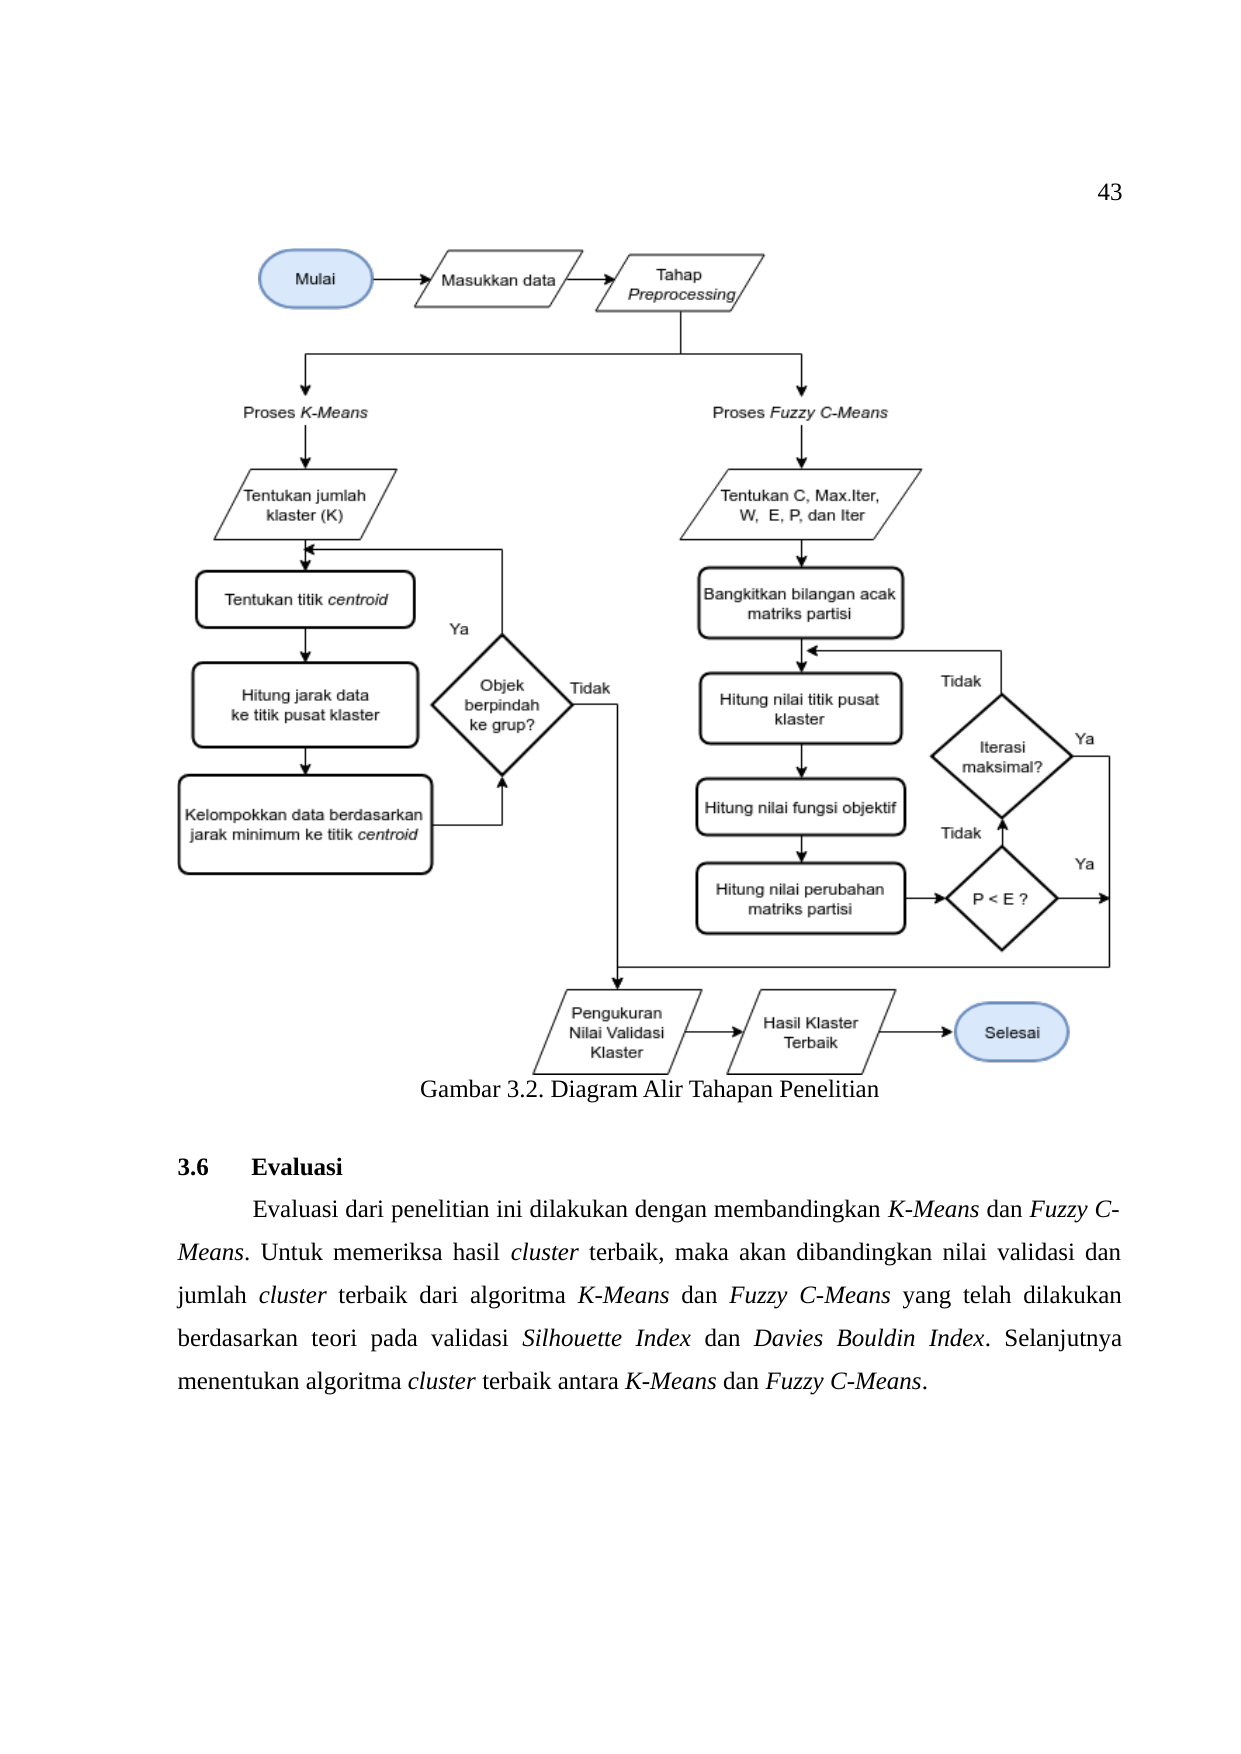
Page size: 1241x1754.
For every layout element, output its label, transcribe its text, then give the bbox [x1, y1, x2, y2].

picture [177, 248, 1123, 1075]
subtitle Evaluasi [177, 1152, 1122, 1181]
text Gambar 3.2. Diagram Alir Tahapan Penelitian [177, 1075, 1122, 1103]
text Evaluasi dari penelitian ini dilakukan dengan membandingkan K-Means dan Fuzzy C-Means. Untuk memeriksa hasil cluster terbaik, maka akan dibandingkan nilai validasi dan jumlah cluster terbaik dari algoritma K-Means dan Fuzzy C-Means yang telah dilakukan berdasarkan teori pada validasi Silhouette Index dan Davies Bouldin Index. Selanjutnya menentukan algoritma cluster terbaik antara K-Means dan Fuzzy C-Means. [177, 1194, 1122, 1395]
